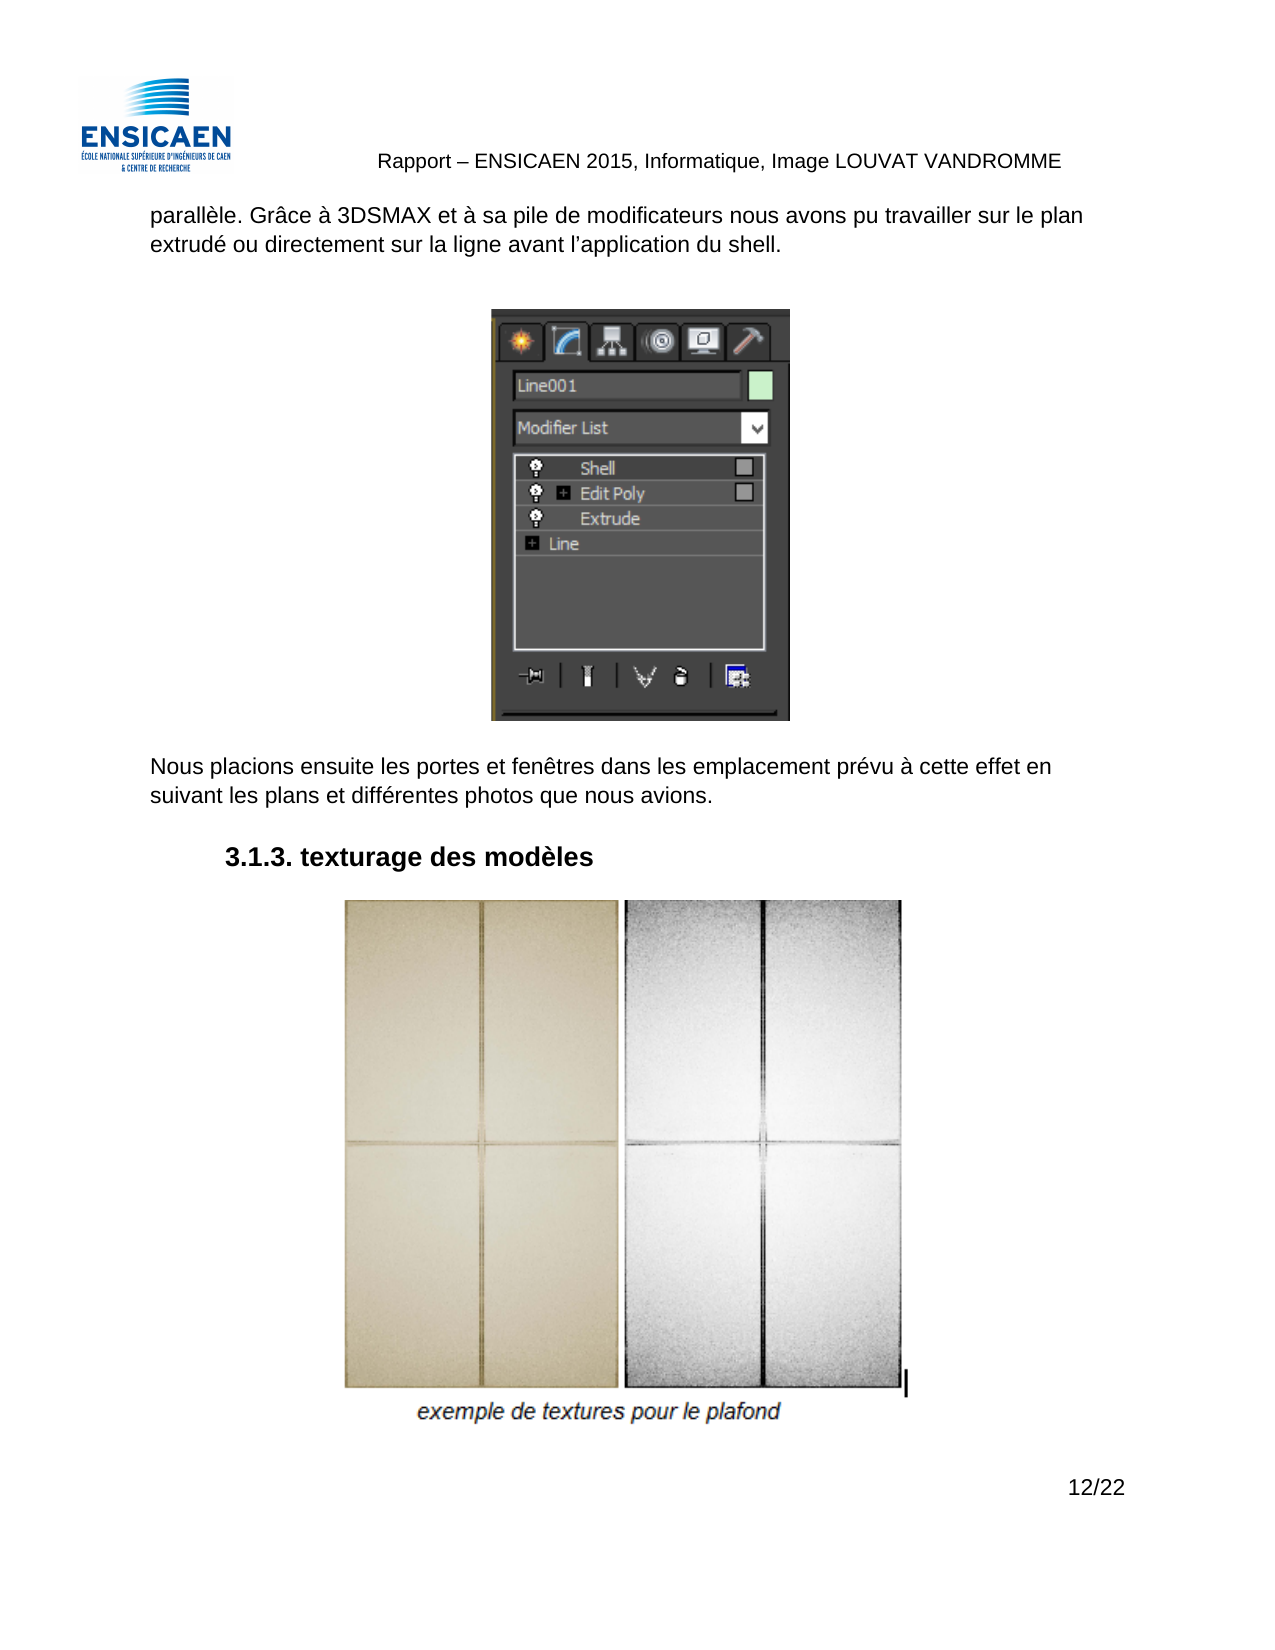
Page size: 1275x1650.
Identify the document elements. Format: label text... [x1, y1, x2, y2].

text Nous placions ensuite les portes et fenêtres dans les emplacement prévu à cette effet en suivant les plans et différentes photos que nous avions. [150, 753, 1125, 808]
text parallèle. Grâce à 3DSMAX et à sa pile de modificateurs nous avons pu travailler sur le plan extrudé ou directement sur la ligne avant l’application du shell. [150, 203, 1125, 258]
picture [491, 309, 790, 721]
text 3.1.3. texturage des modèles [150, 842, 1125, 872]
picture [342, 900, 908, 1432]
picture [78, 76, 234, 174]
